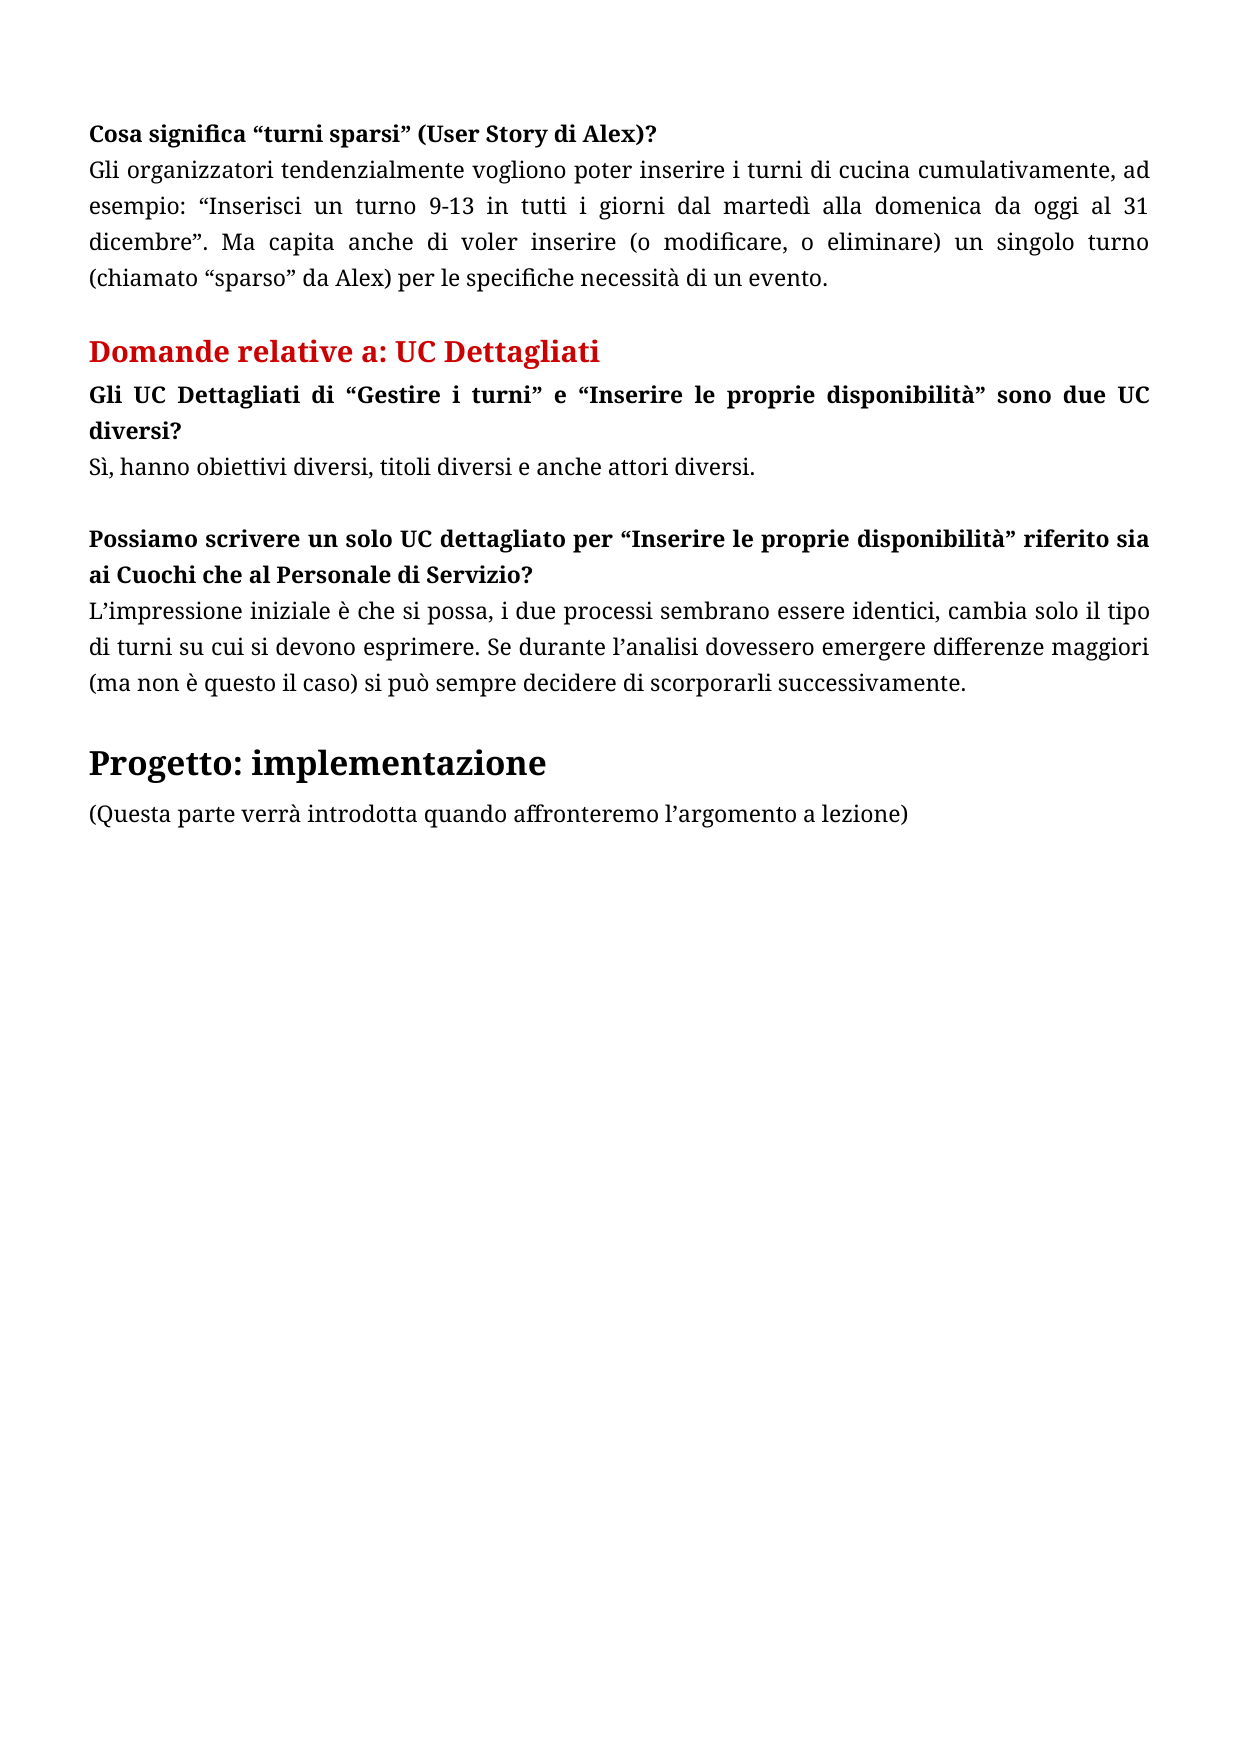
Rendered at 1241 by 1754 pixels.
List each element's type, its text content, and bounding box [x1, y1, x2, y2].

text Sì, hanno obiettivi diversi, titoli diversi e anche attori diversi. [88, 451, 1152, 482]
subtitle Progetto: implementazione [88, 740, 1152, 785]
text Cosa significa “turni sparsi” (User Story di Alex)? [88, 118, 1152, 149]
text L’impressione iniziale è che si possa, i due processi sembrano essere identici, cambia solo il tipo di turni su cui si devono esprimere. Se durante l’analisi dovessero emergere differenze maggiori (ma non è questo il caso) si può sempre decidere di scorporarli successivamente. [88, 595, 1152, 698]
subtitle Domande relative a: UC Dettagliati [88, 331, 1152, 371]
text Possiamo scrivere un solo UC dettagliato per “Inserire le proprie disponibilità” riferito sia ai Cuochi che al Personale di Servizio? [88, 523, 1152, 590]
text (Questa parte verrà introdotta quando affronteremo l’argomento a lezione) [88, 798, 1152, 829]
text Gli organizzatori tendenzialmente vogliono poter inserire i turni di cucina cumulativamente, ad esempio: “Inserisci un turno 9-13 in tutti i giorni dal martedì alla domenica da oggi al 31 dicembre”. Ma capita anche di voler inserire (o modificare, o eliminare) un singolo turno (chiamato “sparso” da Alex) per le specifiche necessità di un evento. [88, 154, 1152, 293]
text Gli UC Dettagliati di “Gestire i turni” e “Inserire le proprie disponibilità” sono due UC diversi? [88, 379, 1152, 446]
